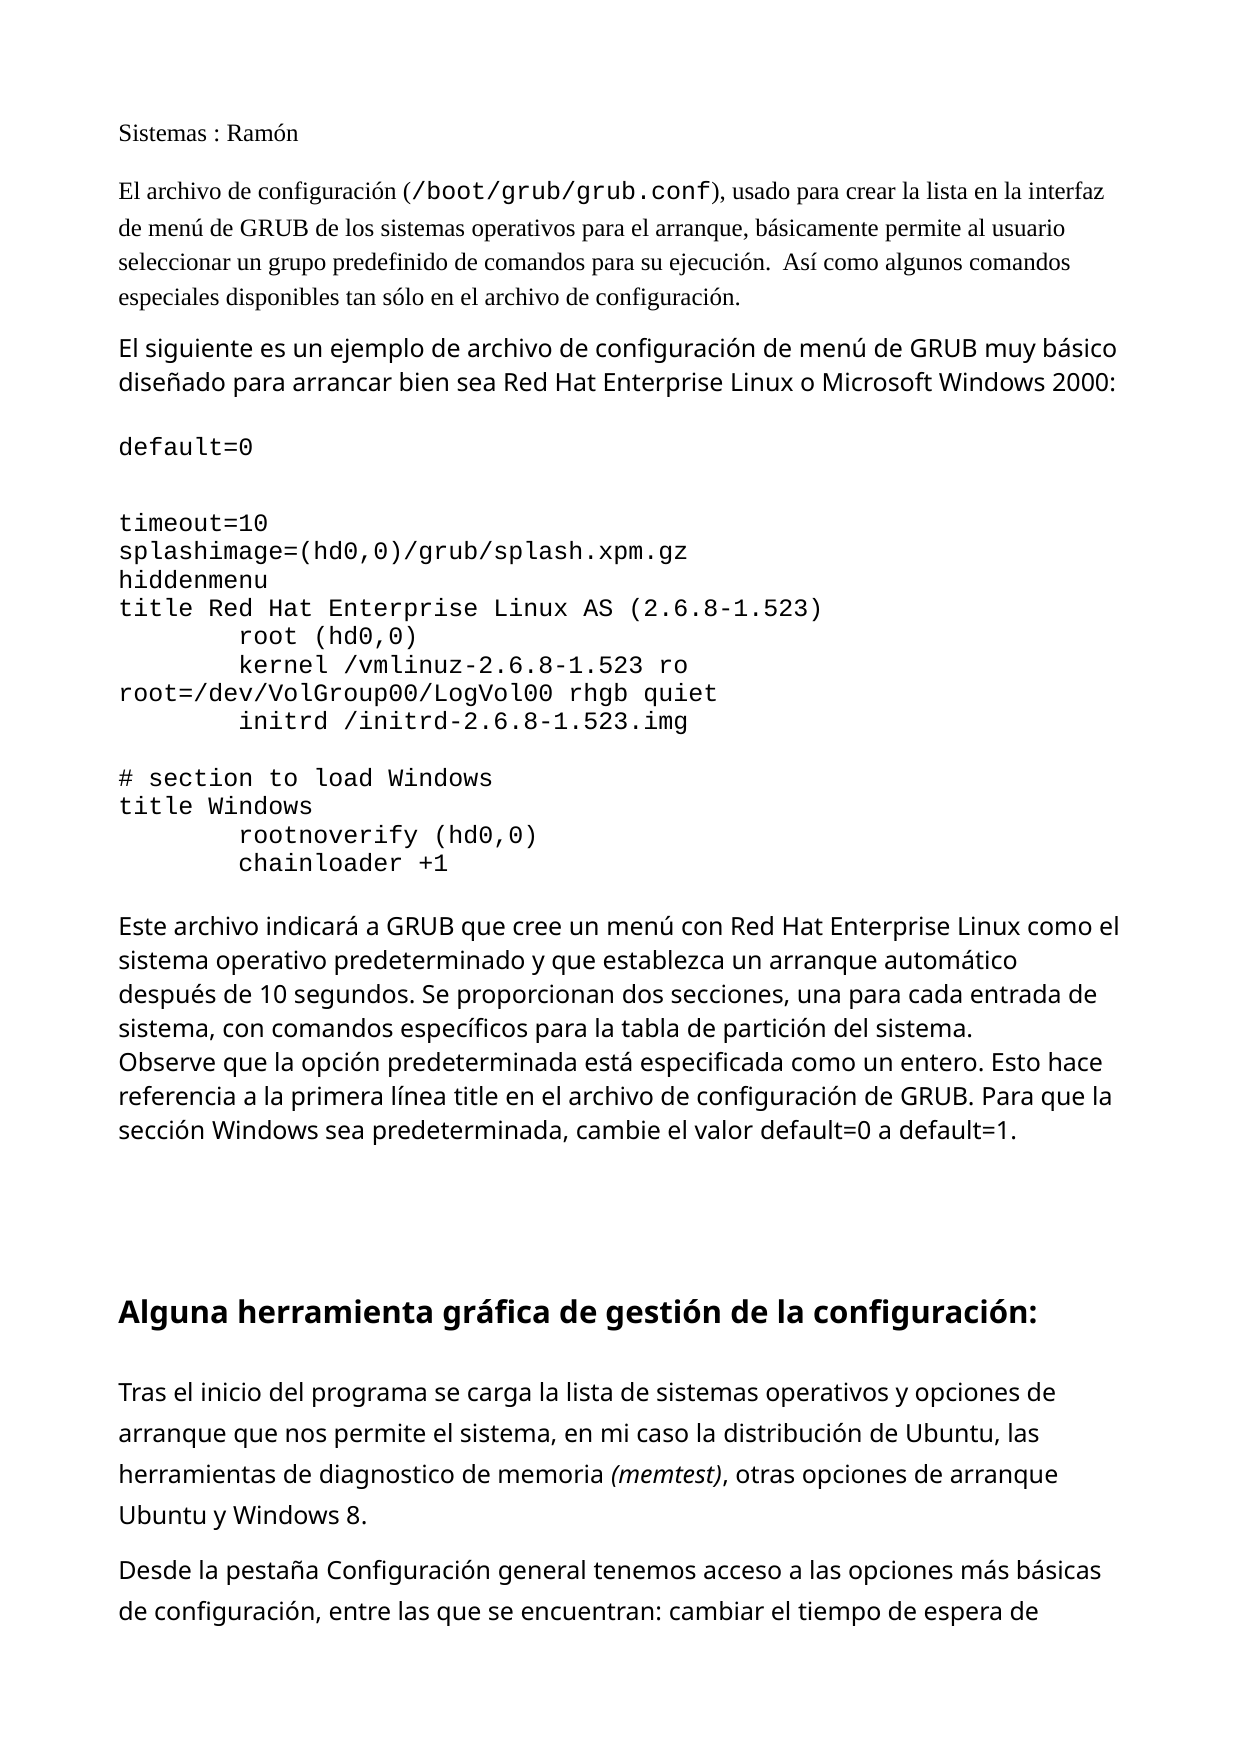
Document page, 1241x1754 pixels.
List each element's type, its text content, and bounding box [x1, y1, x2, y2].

text title Windows [118, 794, 1122, 822]
text timeout=10 [118, 511, 1122, 539]
text root (hd0,0) [118, 624, 1122, 652]
text default=0 [118, 435, 1122, 463]
text hiddenmenu [118, 567, 1122, 596]
text El archivo de configuración (/boot/grub/grub.conf), usado para crear la lista en la interfaz de menú de GRUB de los sistemas operativos para el arranque, básicamente permite al usuario seleccionar un grupo predefinido de comandos para su ejecución. Así como algunos comandos especiales disponibles tan sólo en el archivo de configuración. [118, 176, 1122, 311]
text title Red Hat Enterprise Linux AS (2.6.8-1.523) [118, 596, 1122, 624]
text initrd /initrd-2.6.8-1.523.img [118, 709, 1122, 737]
text # section to load Windows [118, 766, 1122, 794]
text rootnoverify (hd0,0) [118, 822, 1122, 851]
text chainloader +1 [118, 851, 1122, 879]
text El siguiente es un ejemplo de archivo de configuración de menú de GRUB muy básico diseñado para arrancar bien sea Red Hat Enterprise Linux o Microsoft Windows 2000: [118, 331, 1122, 399]
text splashimage=(hd0,0)/grub/splash.xpm.gz [118, 539, 1122, 567]
text Desde la pestaña Configuración general tenemos acceso a las opciones más básicas de configuración, entre las que se encuentran: cambiar el tiempo de espera de [118, 1553, 1122, 1628]
text kernel /vmlinuz-2.6.8-1.523 ro root=/dev/VolGroup00/LogVol00 rhgb quiet [118, 652, 1122, 709]
text Observe que la opción predeterminada está especificada como un entero. Esto hace referencia a la primera línea title en el archivo de configuración de GRUB. Para que la sección Windows sea predeterminada, cambie el valor default=0 a default=1. [118, 1045, 1122, 1147]
text Alguna herramienta gráfica de gestión de la configuración: [118, 1289, 1122, 1332]
text Este archivo indicará a GRUB que cree un menú con Red Hat Enterprise Linux como el sistema operativo predeterminado y que establezca un arranque automático después de 10 segundos. Se proporcionan dos secciones, una para cada entrada de sistema, con comandos específicos para la tabla de partición del sistema. [118, 908, 1122, 1045]
text Tras el inicio del programa se carga la lista de sistemas operativos y opciones de arranque que nos permite el sistema, en mi caso la distribución de Ubuntu, las herramientas de diagnostico de memoria (memtest), otras opciones de arranque Ubuntu y Windows 8. [118, 1375, 1122, 1531]
